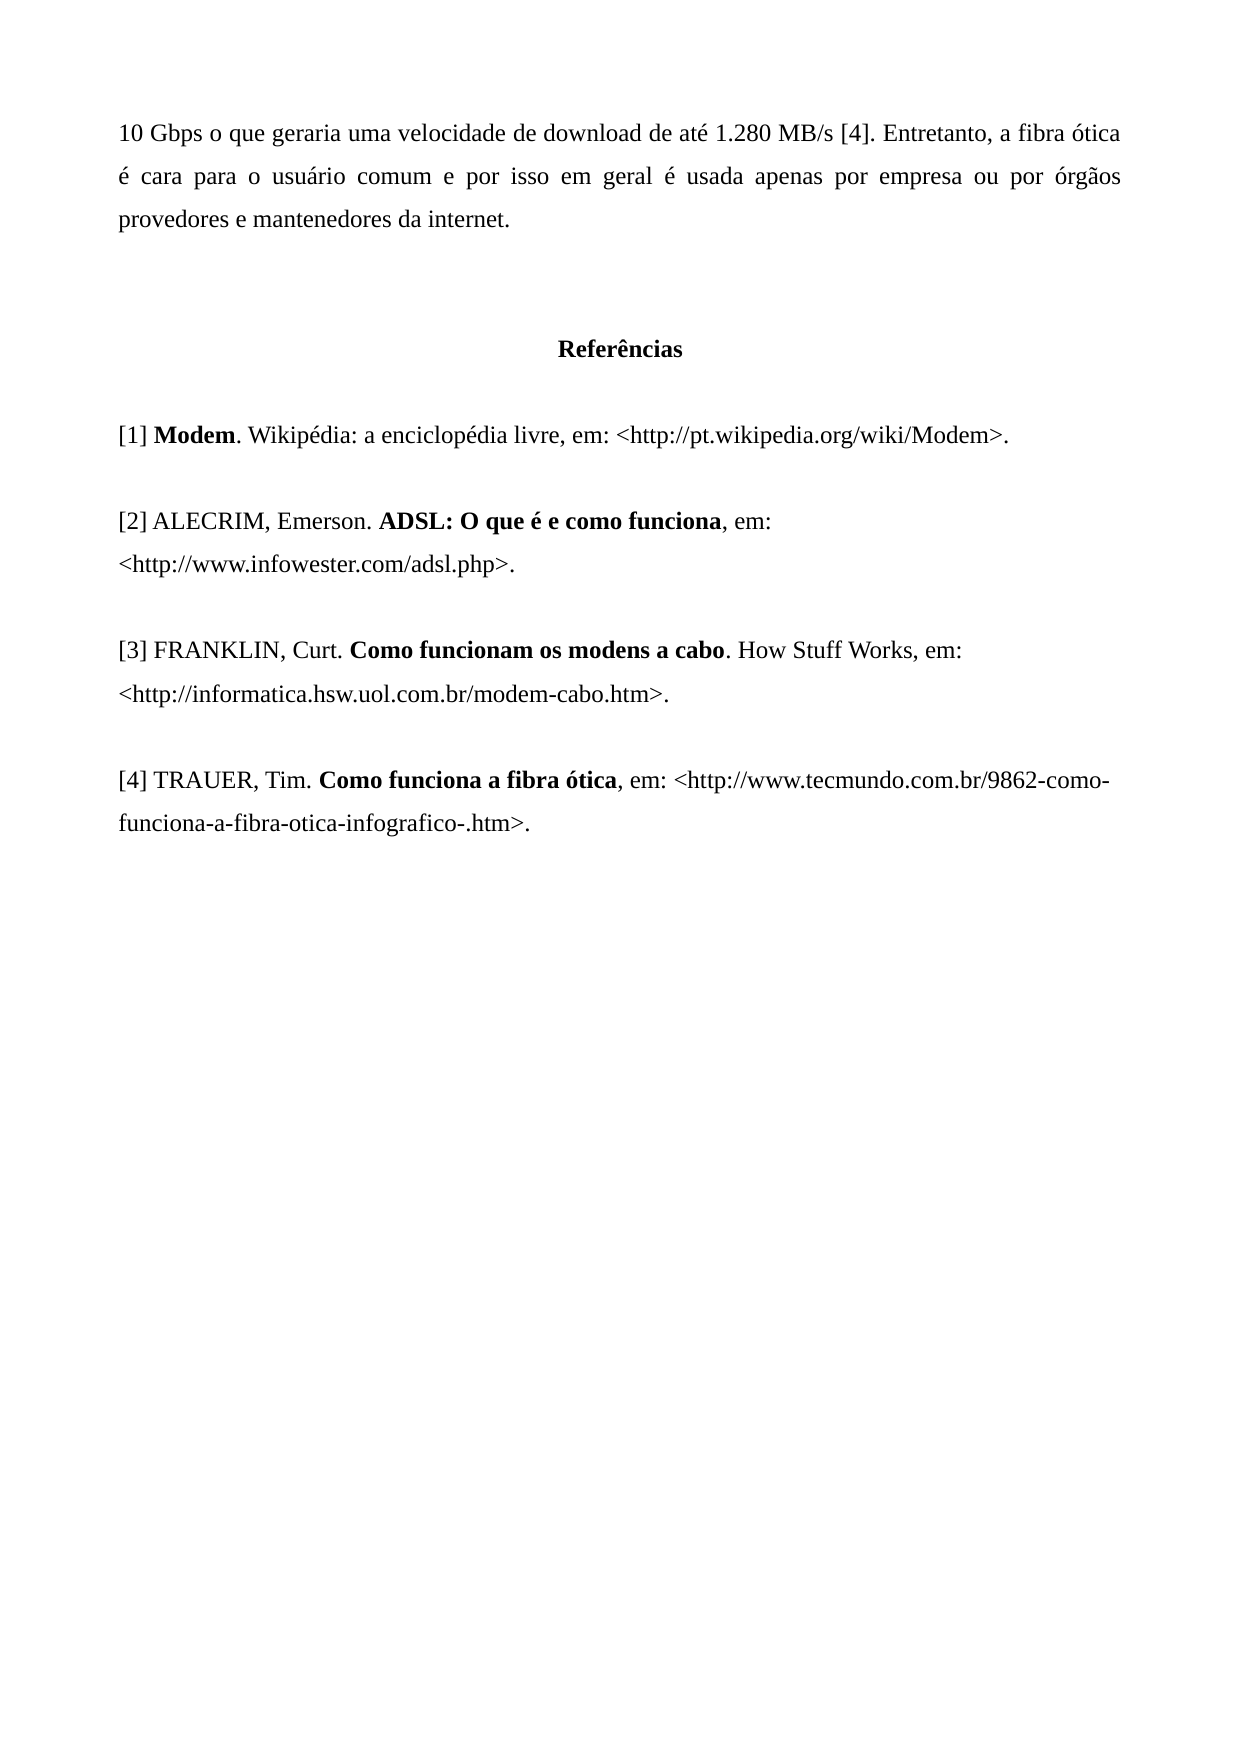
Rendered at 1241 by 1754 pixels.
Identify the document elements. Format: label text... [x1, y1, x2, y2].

text [3] FRANKLIN, Curt. Como funcionam os modens a cabo. How Stuff Works, em: <http://informatica.hsw.uol.com.br/modem-cabo.htm>. [118, 636, 1122, 707]
text [1] Modem. Wikipédia: a enciclopédia livre, em: <http://pt.wikipedia.org/wiki/Modem>. [118, 420, 1122, 449]
text 10 Gbps o que geraria uma velocidade de download de até 1.280 MB/s [4]. Entretanto, a fibra ótica é cara para o usuário comum e por isso em geral é usada apenas por empresa ou por órgãos provedores e mantenedores da internet. [118, 118, 1122, 233]
text Referências [118, 334, 1122, 362]
text [2] ALECRIM, Emerson. ADSL: O que é e como funciona, em: <http://www.infowester.com/adsl.php>. [118, 506, 1122, 578]
text [4] TRAUER, Tim. Como funciona a fibra ótica, em: <http://www.tecmundo.com.br/9862-como-funciona-a-fibra-otica-infografico-.htm>. [118, 765, 1122, 837]
